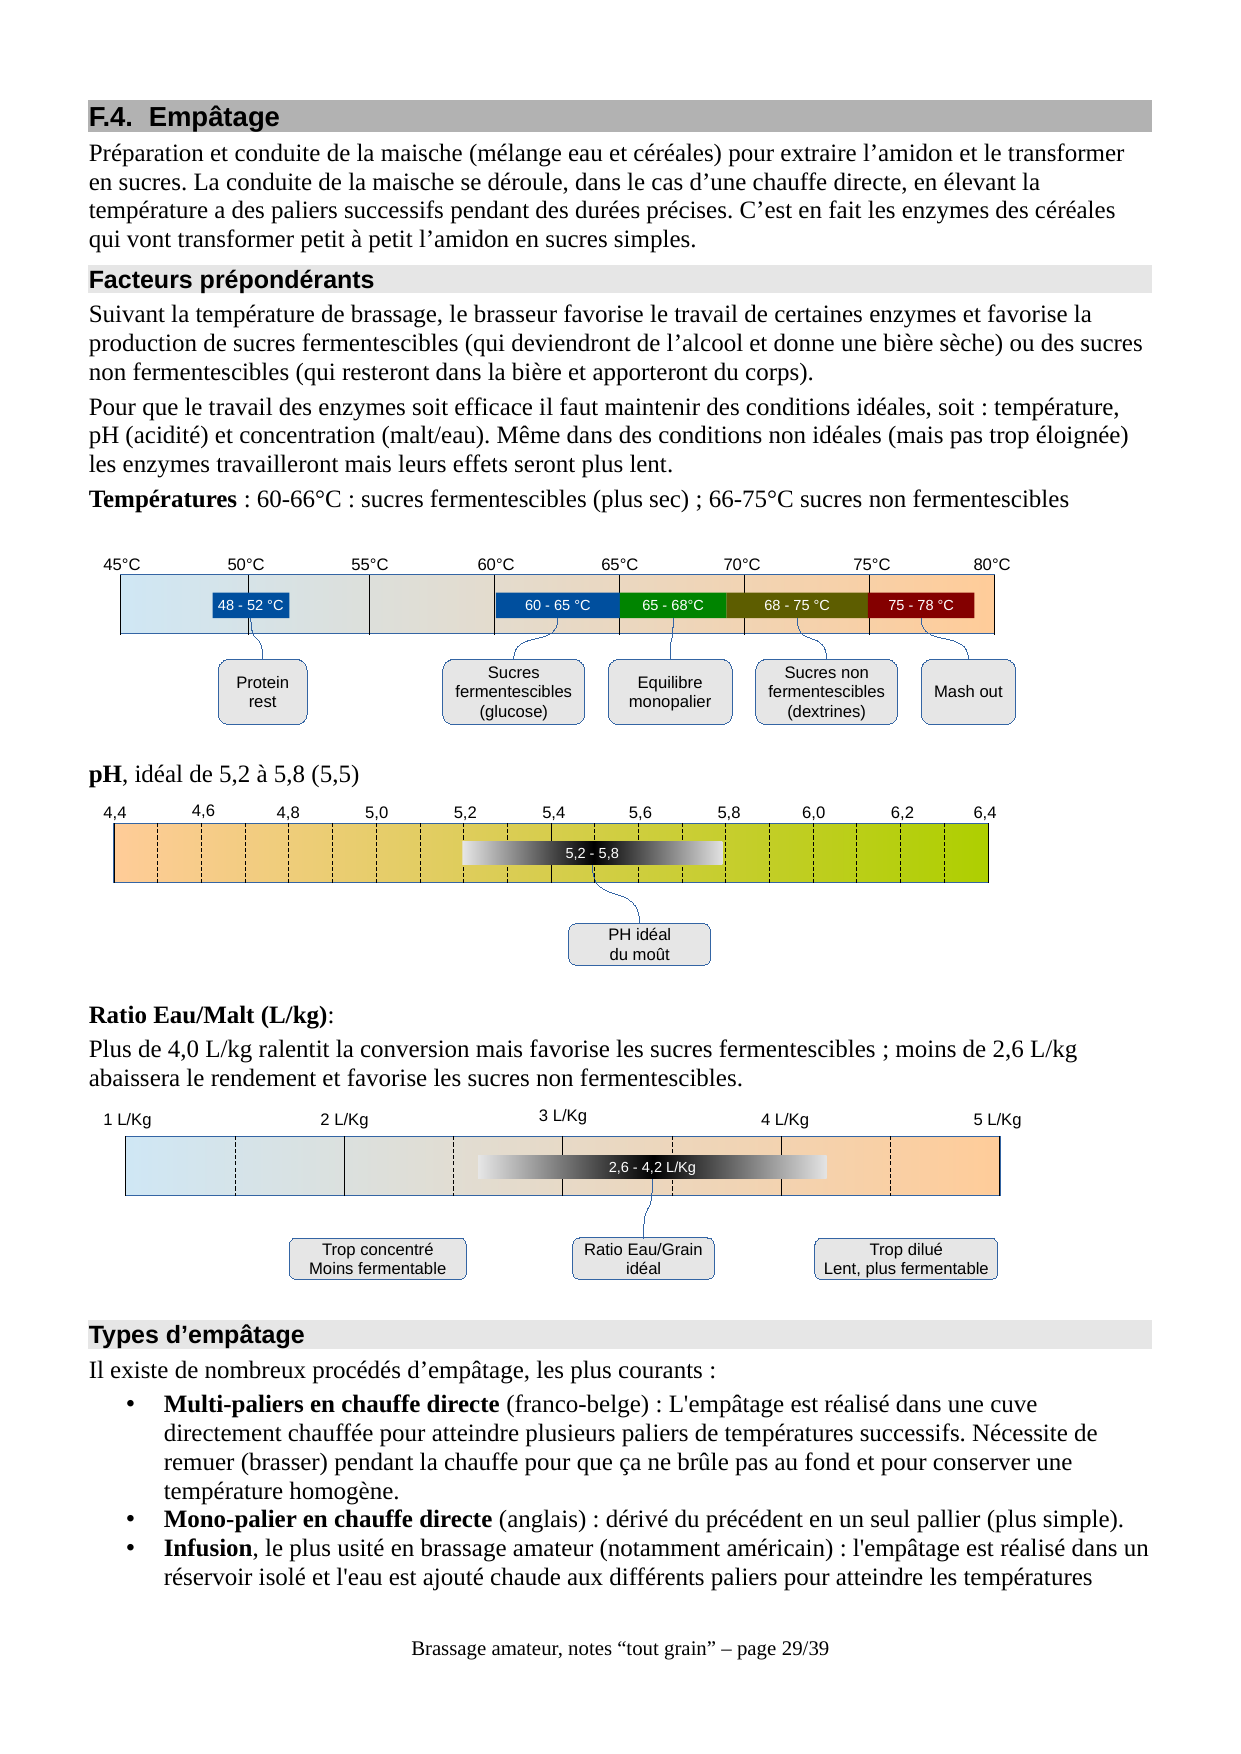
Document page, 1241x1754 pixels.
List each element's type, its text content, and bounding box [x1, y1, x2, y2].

text Ratio Eau/Malt (L/kg): [88, 1000, 1152, 1029]
text Suivant la température de brassage, le brasseur favorise le travail de certaines enzymes et favorise la production de sucres fermentescibles (qui deviendront de l’alcool et donne une bière sèche) ou des sucres non fermentescibles (qui resteront dans la bière et apporteront du corps). [88, 299, 1152, 386]
text Plus de 4,0 L/kg ralentit la conversion mais favorise les sucres fermentescibles ; moins de 2,6 L/kg abaissera le rendement et favorise les sucres non fermentescibles. [88, 1034, 1152, 1092]
text Températures : 60-66°C : sucres fermentescibles (plus sec) ; 66-75°C sucres non fermentescibles [88, 484, 1152, 512]
text Pour que le travail des enzymes soit efficace il faut maintenir des conditions idéales, soit : température, pH (acidité) et concentration (malt/eau). Même dans des conditions non idéales (mais pas trop éloignée) les enzymes travailleront mais leurs effets seront plus lent. [88, 392, 1152, 478]
list Multi-paliers en chauffe directe (franco-belge) : L'empâtage est réalisé dans une cuve directement chauffée pour atteindre plusieurs paliers de températures successifs. Nécessite de remuer (brasser) pendant la chauffe pour que ça ne brûle pas au fond et pour conserver une température homogène. [126, 1389, 1152, 1504]
subtitle Empâtage [88, 100, 1152, 132]
text pH, idéal de 5,2 à 5,8 (5,5) [88, 759, 1152, 788]
subtitle Types d’empâtage [88, 1320, 1152, 1349]
text Il existe de nombreux procédés d’empâtage, les plus courants : [88, 1355, 1152, 1383]
list Infusion, le plus usité en brassage amateur (notamment américain) : l'empâtage est réalisé dans un réservoir isolé et l'eau est ajouté chaude aux différents paliers pour atteindre les températures [126, 1533, 1152, 1591]
list Mono-palier en chauffe directe (anglais) : dérivé du précédent en un seul pallier (plus simple). [126, 1504, 1152, 1533]
subtitle Facteurs prépondérants [88, 265, 1152, 293]
text Préparation et conduite de la maische (mélange eau et céréales) pour extraire l’amidon et le transformer en sucres. La conduite de la maische se déroule, dans le cas d’une chauffe directe, en élevant la température a des paliers successifs pendant des durées précises. C’est en fait les enzymes des céréales qui vont transformer petit à petit l’amidon en sucres simples. [88, 138, 1152, 253]
